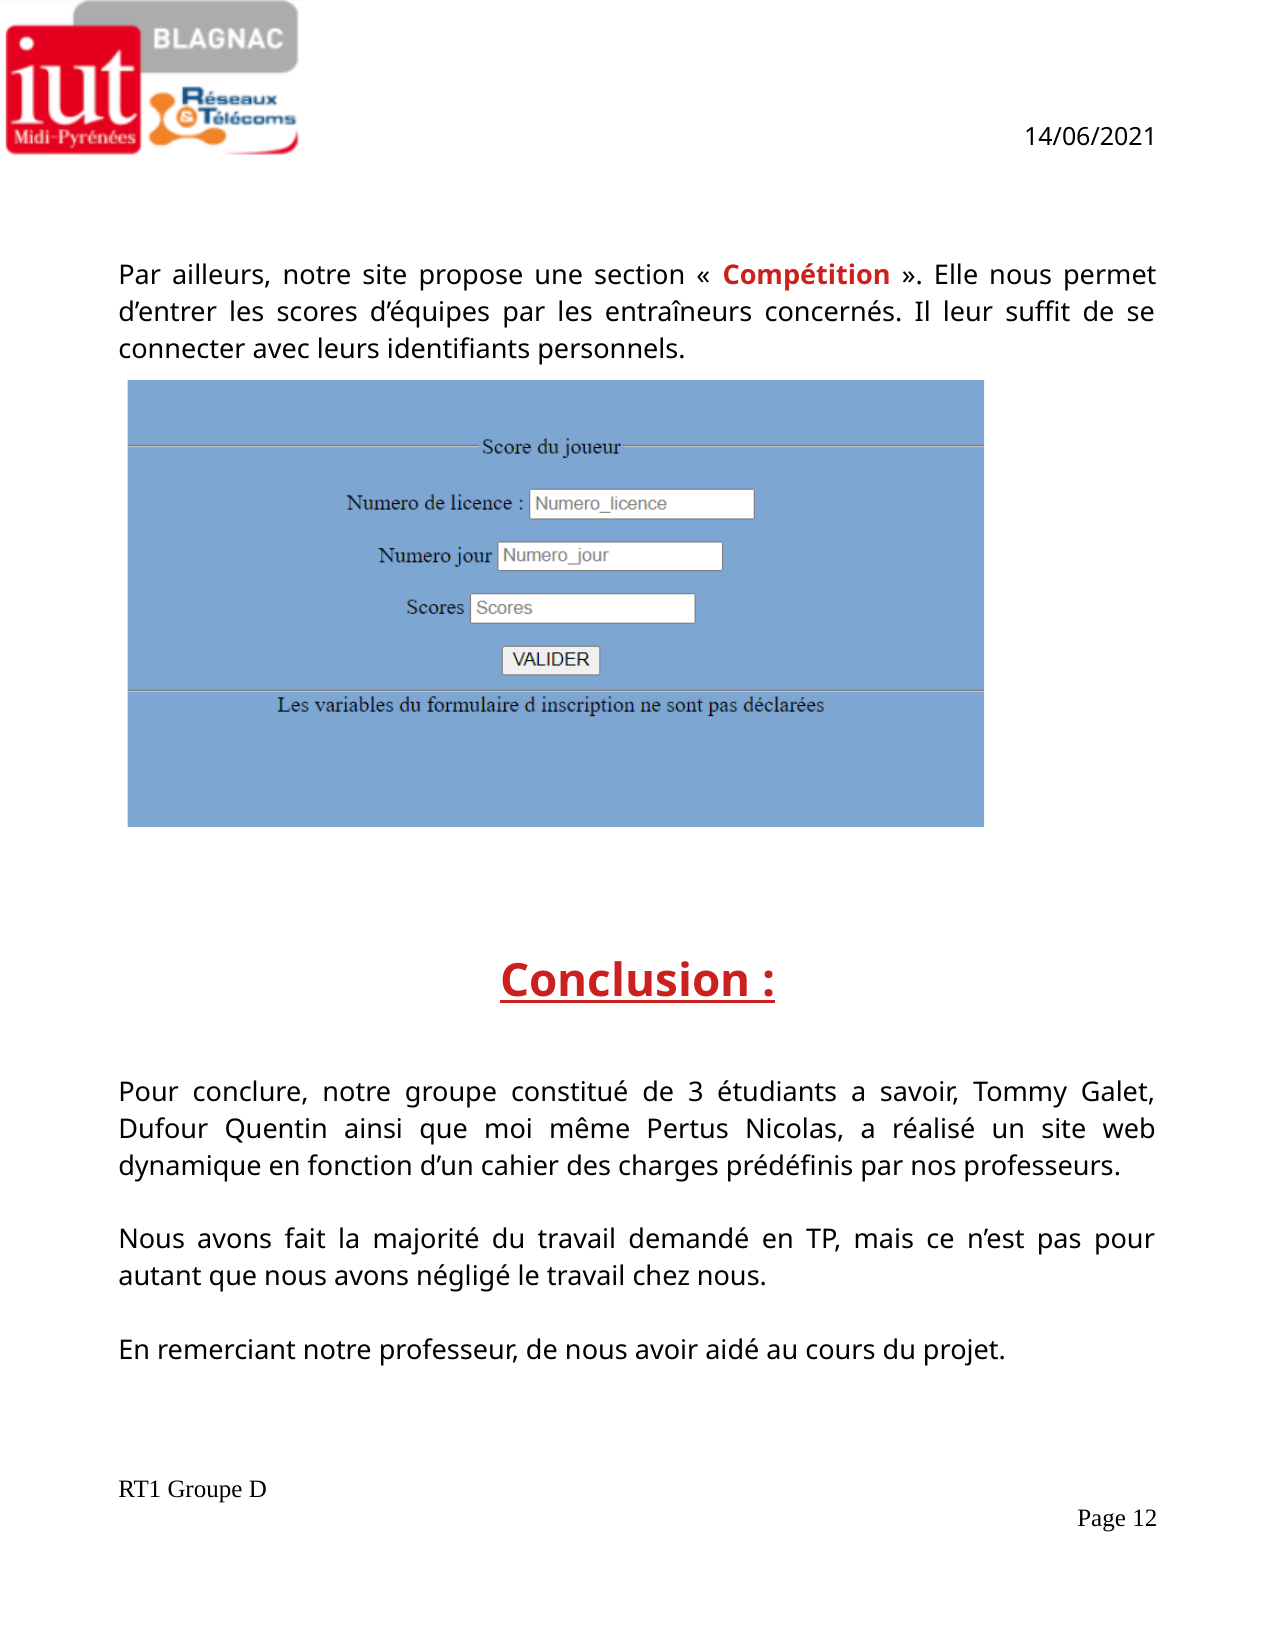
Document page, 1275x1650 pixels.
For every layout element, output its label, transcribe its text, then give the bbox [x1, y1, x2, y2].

text Nous avons fait la majorité du travail demandé en TP, mais ce n’est pas pour autant que nous avons négligé le travail chez nous. [118, 1220, 1157, 1293]
text Pour conclure, notre groupe constitué de 3 étudiants a savoir, Tommy Galet, Dufour Quentin ainsi que moi même Pertus Nicolas, a réalisé un site web dynamique en fonction d’un cahier des charges prédéfinis par nos professeurs. [118, 1072, 1157, 1183]
text Par ailleurs, notre site propose une section « Compétition ». Elle nous permet d’entrer les scores d’équipes par les entraîneurs concernés. Il leur suffit de se connecter avec leurs identifiants personnels. [118, 255, 1157, 366]
text Conclusion : [118, 947, 1157, 1010]
picture [127, 380, 985, 827]
picture [0, 0, 305, 161]
text En remerciant notre professeur, de nous avoir aidé au cours du projet. [118, 1330, 1157, 1367]
